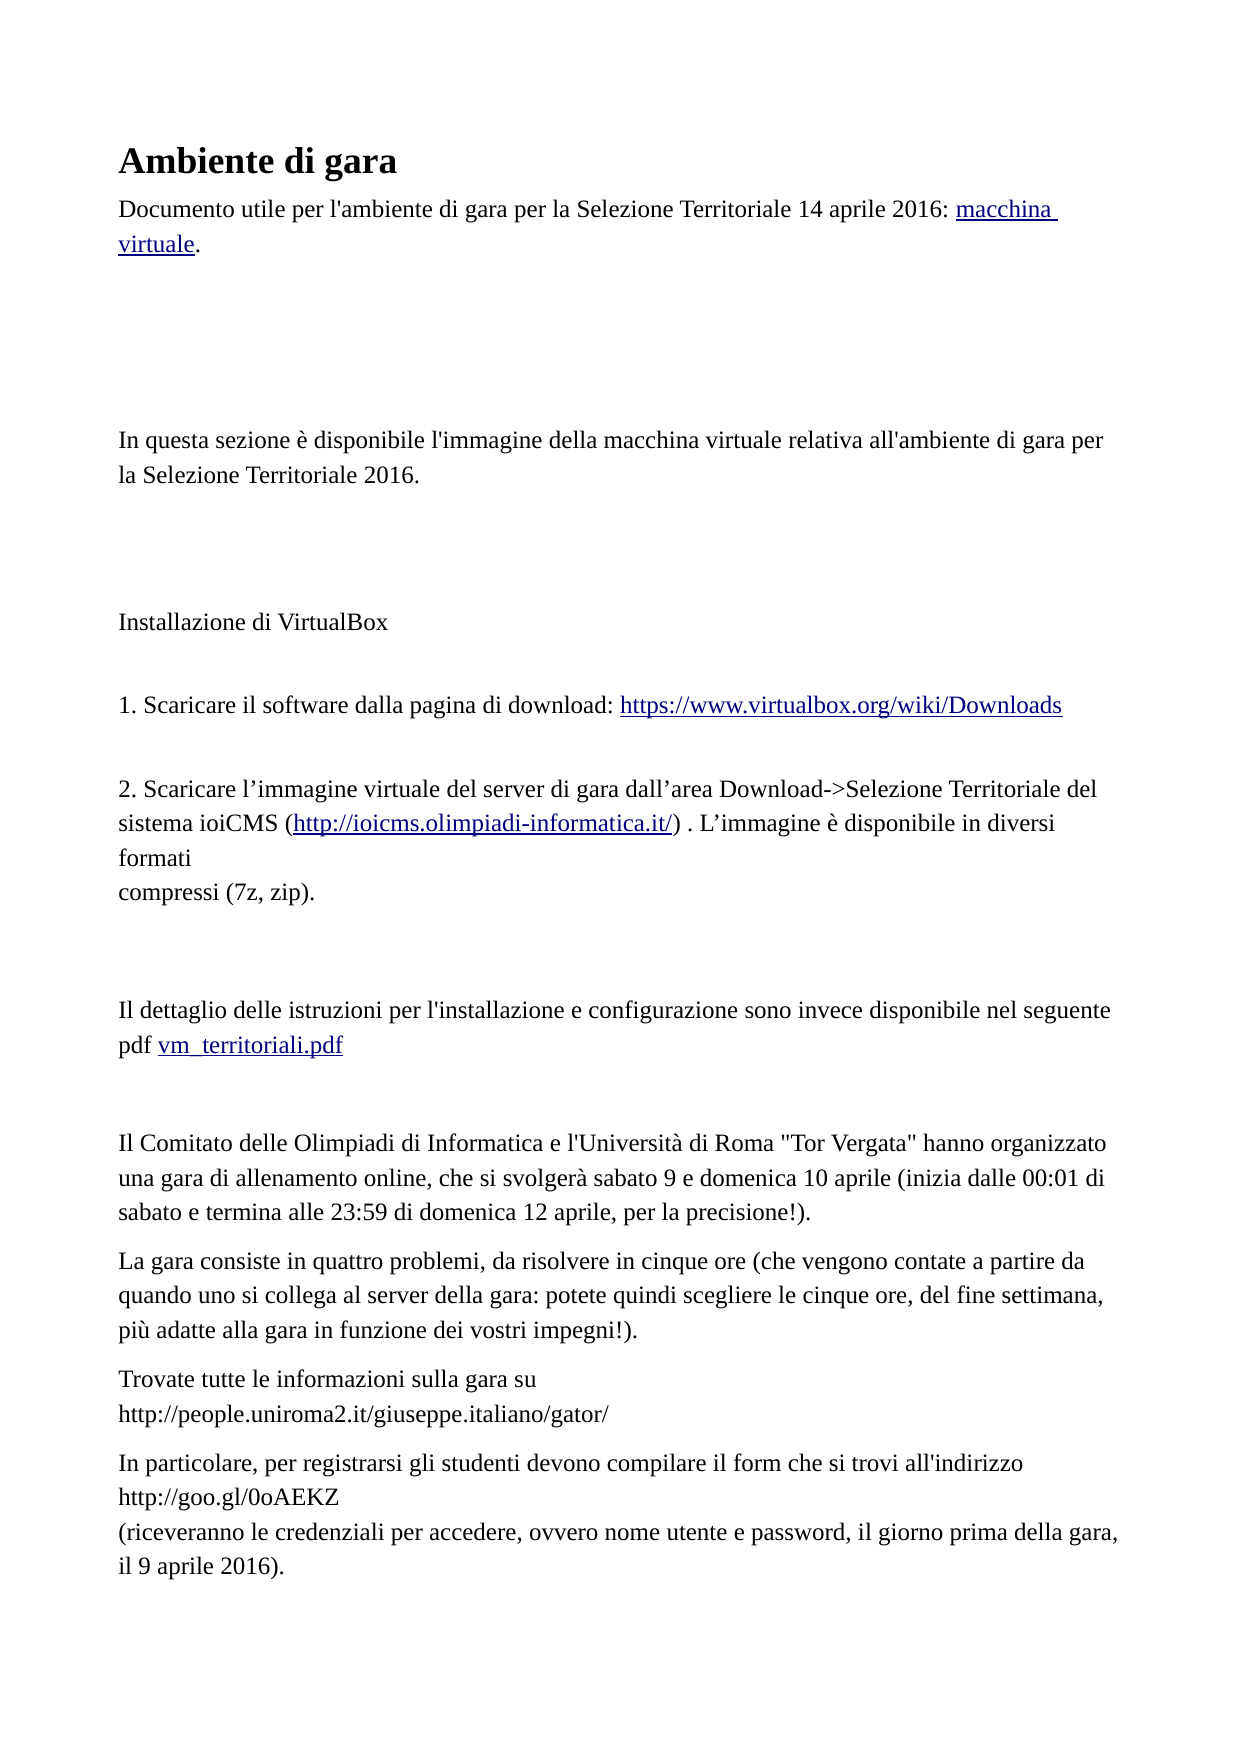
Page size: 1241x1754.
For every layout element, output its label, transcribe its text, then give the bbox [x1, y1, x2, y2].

text Trovate tutte le informazioni sulla gara su http://people.uniroma2.it/giuseppe.italiano/gator/ [118, 1364, 1122, 1427]
text 2. Scaricare l’immagine virtuale del server di gara dall’area Download->Selezione Territoriale del sistema ioiCMS (http://ioicms.olimpiadi-informatica.it/) . L’immagine è disponibile in diversi formati compressi (7z, zip). [118, 739, 1122, 906]
text La gara consiste in quattro problemi, da risolvere in cinque ore (che vengono contate a partire da quando uno si collega al server della gara: potete quindi scegliere le cinque ore, del fine settimana, più adatte alla gara in funzione dei vostri impegni!). [118, 1246, 1122, 1344]
subtitle Ambiente di gara [118, 139, 1122, 182]
text Installazione di VirtualBox [118, 607, 1122, 636]
text Il dettaglio delle istruzioni per l'installazione e configurazione sono invece disponibile nel seguente pdf vm_territoriali.pdf [118, 927, 1122, 1059]
text Il Comitato delle Olimpiadi di Informatica e l'Università di Roma "Tor Vergata" hanno organizzato una gara di allenamento online, che si svolgerà sabato 9 e domenica 10 aprile (inizia dalle 00:01 di sabato e termina alle 23:59 di domenica 12 aprile, per la precisione!). [118, 1128, 1122, 1226]
text 1. Scaricare il software dalla pagina di download: https://www.virtualbox.org/wiki/Downloads [118, 656, 1122, 719]
text Documento utile per l'ambiente di gara per la Selezione Territoriale 14 aprile 2016: macchina virtuale. [118, 194, 1122, 258]
text In particolare, per registrarsi gli studenti devono compilare il form che si trovi all'indirizzo http://goo.gl/0oAEKZ (riceveranno le credenziali per accedere, ovvero nome utente e password, il giorno prima della gara, il 9 aprile 2016). [118, 1448, 1122, 1580]
text In questa sezione è disponibile l'immagine della macchina virtuale relativa all'ambiente di gara per la Selezione Territoriale 2016. [118, 425, 1122, 488]
